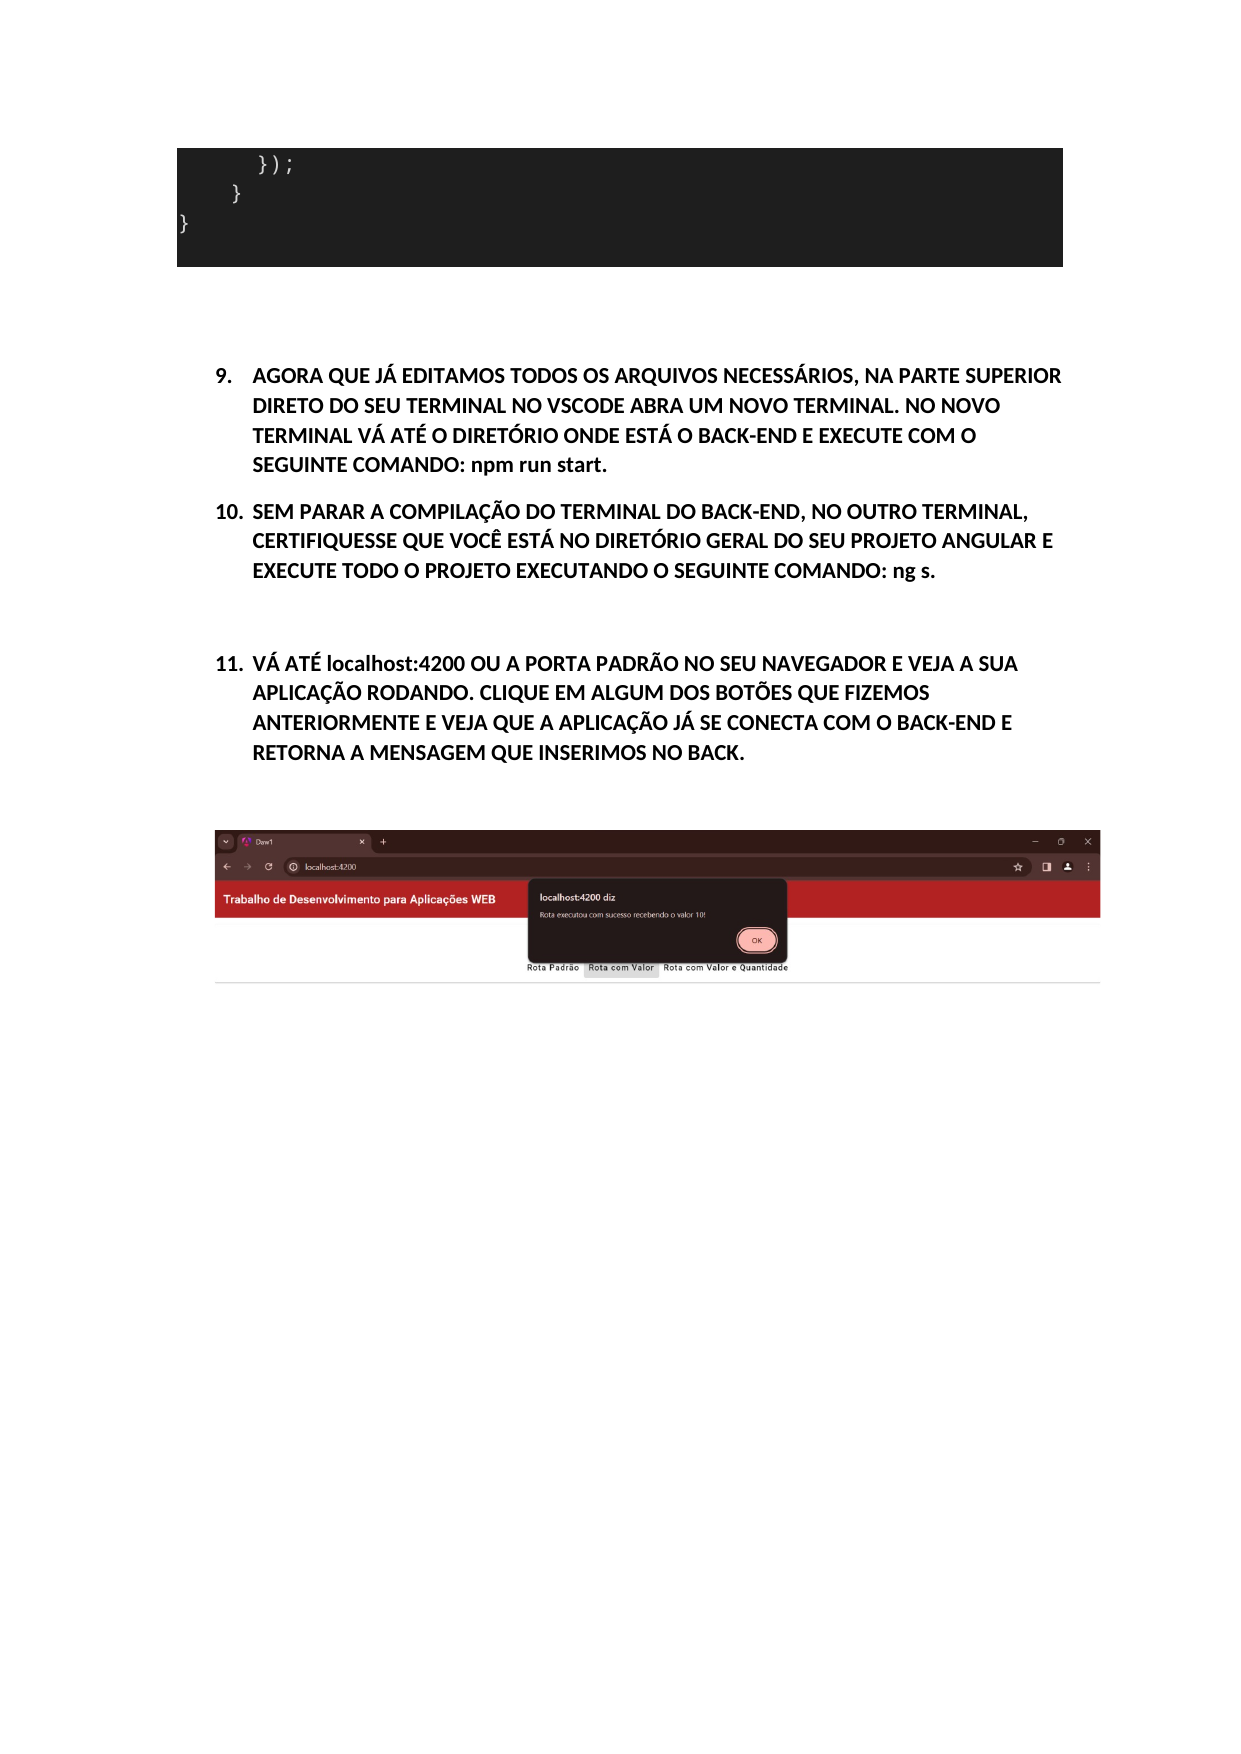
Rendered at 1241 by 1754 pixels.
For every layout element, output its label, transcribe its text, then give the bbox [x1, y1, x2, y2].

list VÁ ATÉ localhost:4200 OU A PORTA PADRÃO NO SEU NAVEGADOR E VEJA A SUA APLICAÇÃO RODANDO. CLIQUE EM ALGUM DOS BOTÕES QUE FIZEMOS ANTERIORMENTE E VEJA QUE A APLICAÇÃO JÁ SE CONECTA COM O BACK-END E RETORNA A MENSAGEM QUE INSERIMOS NO BACK. [215, 649, 1063, 766]
text } [177, 177, 1063, 207]
text }); [177, 148, 1063, 177]
list SEM PARAR A COMPILAÇÃO DO TERMINAL DO BACK-END, NO OUTRO TERMINAL, CERTIFIQUESSE QUE VOCÊ ESTÁ NO DIRETÓRIO GERAL DO SEU PROJETO ANGULAR E EXECUTE TODO O PROJETO EXECUTANDO O SEGUINTE COMANDO: ng s. [215, 497, 1063, 584]
list AGORA QUE JÁ EDITAMOS TODOS OS ARQUIVOS NECESSÁRIOS, NA PARTE SUPERIOR DIRETO DO SEU TERMINAL NO VSCODE ABRA UM NOVO TERMINAL. NO NOVO TERMINAL VÁ ATÉ O DIRETÓRIO ONDE ESTÁ O BACK-END E EXECUTE COM O SEGUINTE COMANDO: npm run start. [215, 361, 1063, 478]
picture [214, 830, 1101, 1302]
text } [177, 207, 1063, 237]
